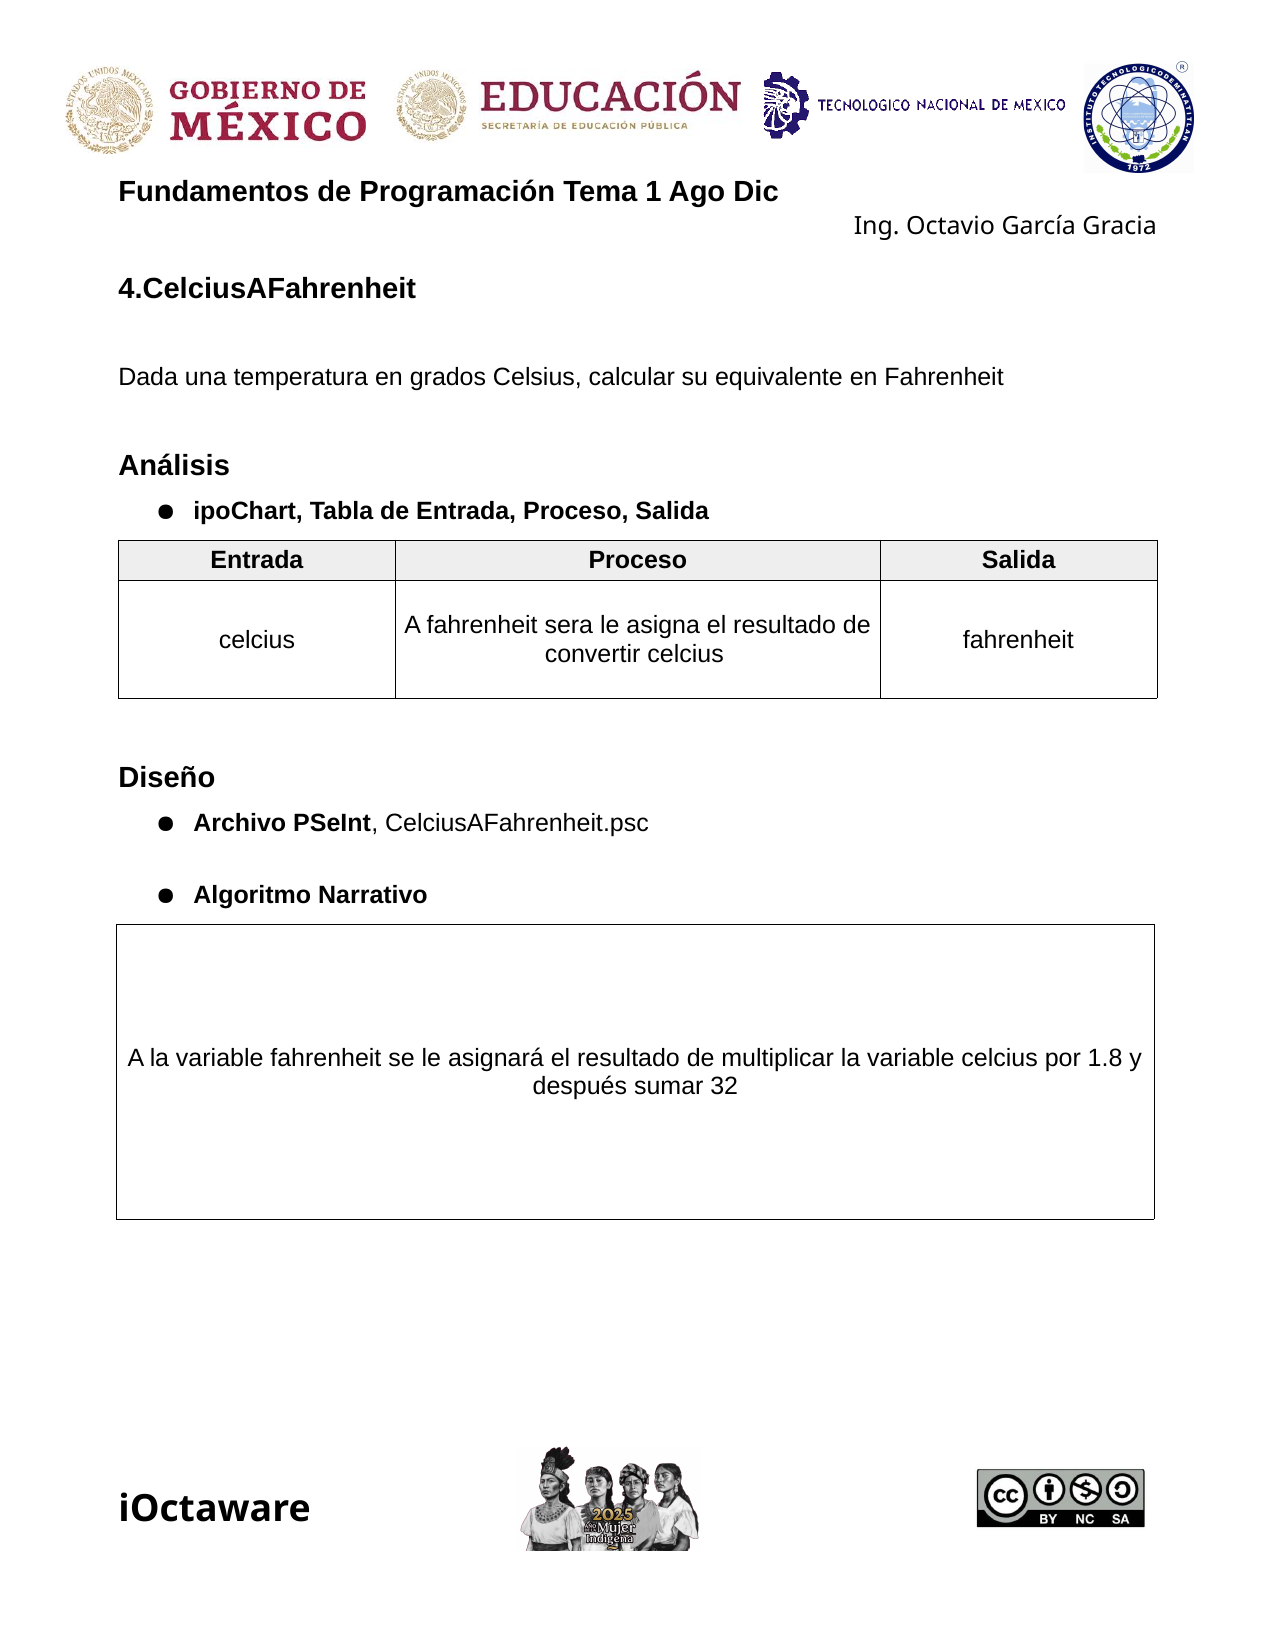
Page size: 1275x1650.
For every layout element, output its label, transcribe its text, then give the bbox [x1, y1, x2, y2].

text Dada una temperatura en grados Celsius, calcular su equivalente en Fahrenheit [118, 362, 1157, 391]
list ipoChart, Tabla de Entrada, Proceso, Salida [156, 496, 1157, 525]
text 4.CelciusAFahrenheit [118, 271, 1157, 305]
table_header Entrada [119, 541, 395, 580]
table_cell A fahrenheit sera le asigna el resultado de convertir celcius [396, 581, 880, 698]
table_cell celcius [119, 581, 395, 698]
picture [1083, 61, 1194, 173]
list Archivo PSeInt, CelciusAFahrenheit.psc [156, 808, 1157, 837]
text Diseño [118, 760, 1157, 794]
picture [974, 1467, 1147, 1530]
picture [762, 68, 1073, 142]
picture [392, 67, 741, 143]
text Análisis [118, 448, 1157, 482]
picture [65, 66, 366, 154]
table_header A la variable fahrenheit se le asignará el resultado de multiplicar la variable celcius por 1.8 y después sumar 32 [117, 925, 1154, 1219]
picture [515, 1446, 702, 1551]
table_header Proceso [396, 541, 880, 580]
table_cell fahrenheit [881, 581, 1157, 698]
list Algoritmo Narrativo [156, 880, 1157, 909]
table_header Salida [881, 541, 1157, 580]
